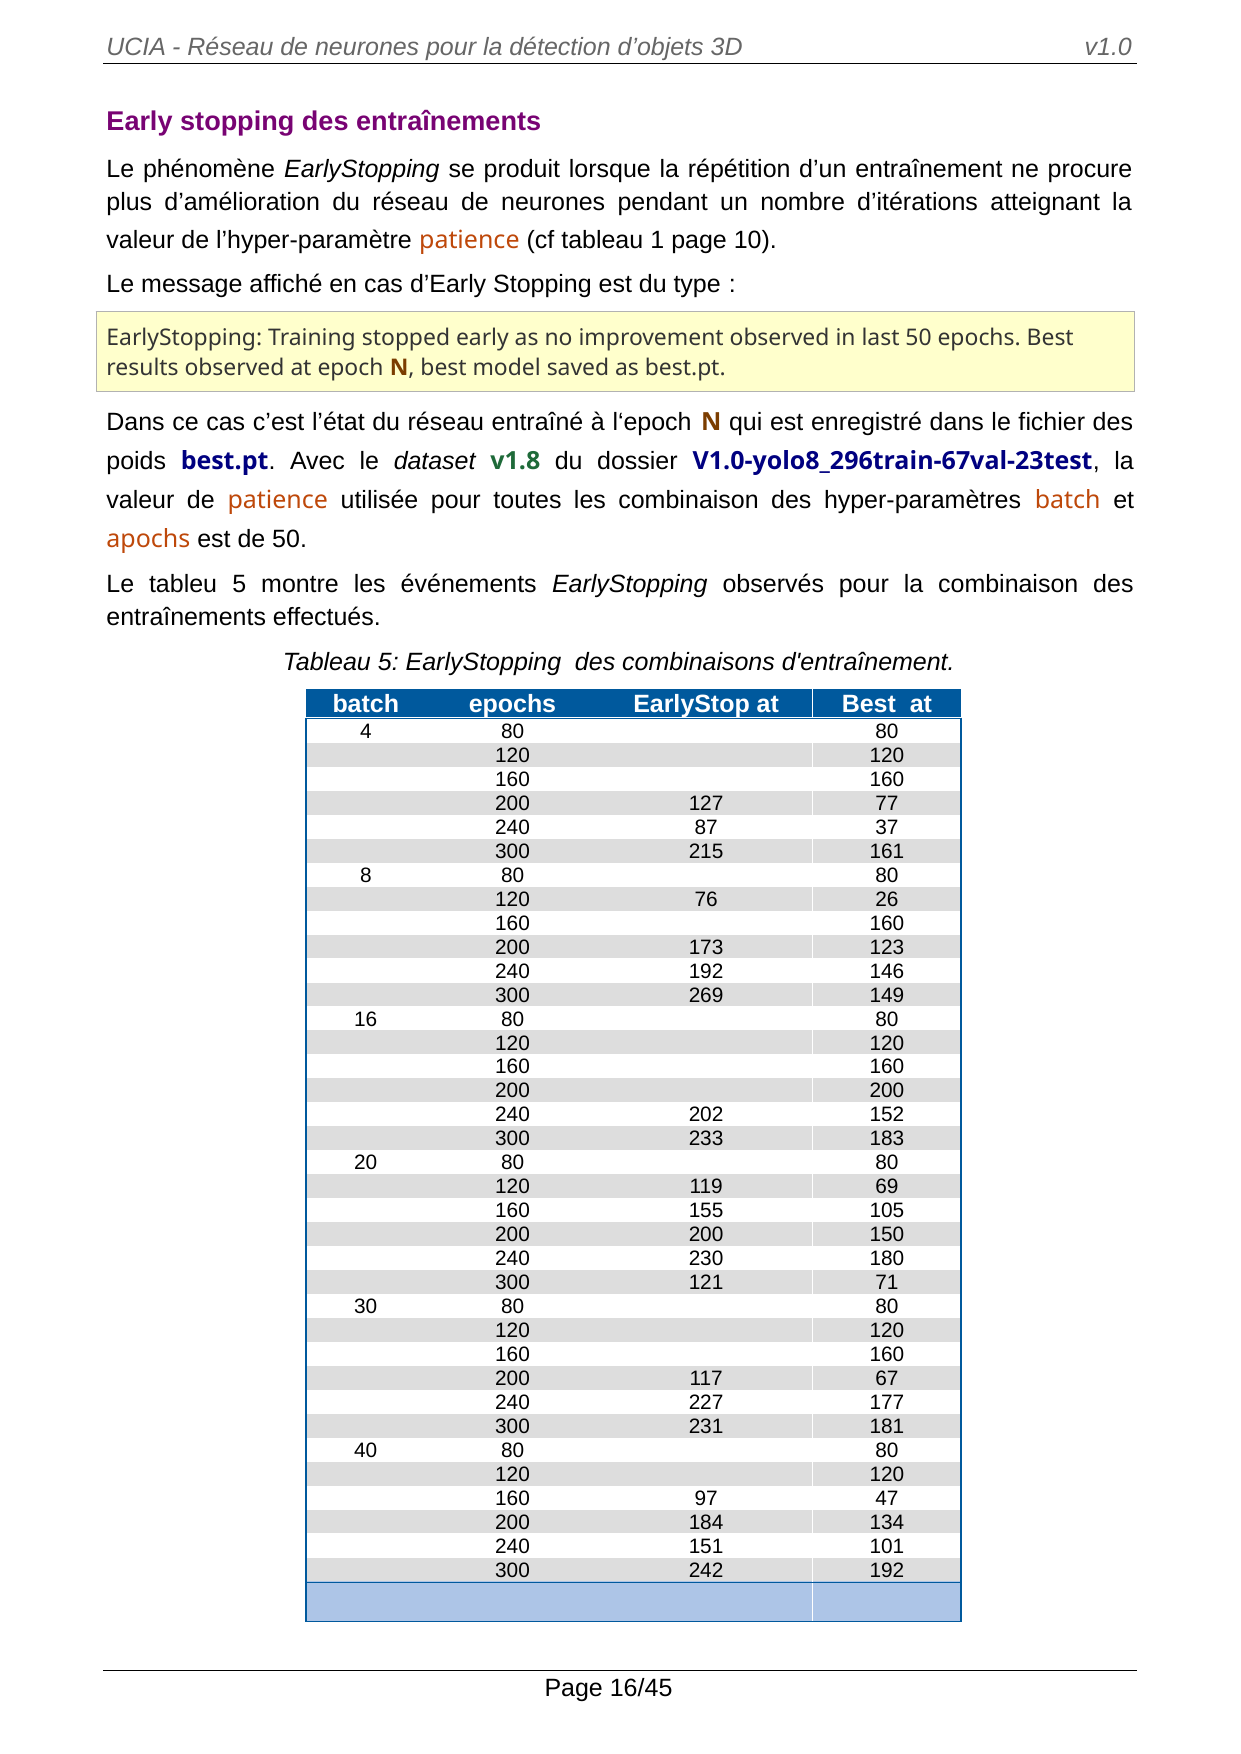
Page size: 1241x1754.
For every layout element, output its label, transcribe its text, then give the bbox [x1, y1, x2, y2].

table_cell 67 [813, 1366, 960, 1390]
table_cell 120 [425, 1462, 599, 1486]
table_cell 150 [813, 1222, 960, 1246]
table_cell 20 [307, 1150, 425, 1174]
table_cell 26 [813, 887, 960, 911]
table_cell 240 [425, 1390, 599, 1414]
table_cell [307, 887, 425, 911]
table_cell 200 [425, 1510, 599, 1533]
table_cell 4 [307, 719, 425, 743]
table_cell 120 [813, 743, 960, 767]
table_cell 160 [425, 1342, 599, 1366]
table_cell [307, 1462, 425, 1486]
table_cell [813, 1583, 960, 1621]
table_cell [599, 1294, 812, 1318]
table_cell 134 [813, 1510, 960, 1533]
table_cell 80 [425, 863, 599, 887]
table_cell 269 [599, 983, 812, 1006]
table_cell 105 [813, 1198, 960, 1222]
text Dans ce cas c’est l’état du réseau entraîné à l‘epoch N qui est enregistré dans le fichier des poids best.pt. Avec le dataset v1.8 du dossier V1.0-yolo8_296train-67val-23test, la valeur de patience utilisée pour toutes les combinaison des hyper-paramètres batch et apochs est de 50. [106, 403, 1134, 555]
table_cell [599, 863, 812, 887]
table_cell [599, 767, 812, 791]
table_cell 300 [425, 839, 599, 863]
table_cell [425, 1583, 599, 1621]
table_cell 160 [425, 767, 599, 791]
table_cell 240 [425, 1102, 599, 1126]
table_cell 77 [813, 791, 960, 815]
table_cell [307, 791, 425, 815]
table_cell [307, 1126, 425, 1150]
table_cell 160 [813, 767, 960, 791]
table_cell 200 [599, 1222, 812, 1246]
table_cell 202 [599, 1102, 812, 1126]
table_cell [599, 719, 812, 743]
table_cell [307, 767, 425, 791]
table_cell 120 [425, 887, 599, 911]
table_cell 80 [425, 1438, 599, 1462]
table_cell 173 [599, 935, 812, 958]
table_cell 240 [425, 1246, 599, 1270]
table_cell 184 [599, 1510, 812, 1533]
table_cell 227 [599, 1390, 812, 1414]
table_cell [307, 911, 425, 934]
table_cell 160 [813, 911, 960, 934]
table_header epochs [425, 689, 599, 717]
table_cell 160 [425, 911, 599, 934]
table_cell [307, 815, 425, 839]
text Le message affiché en cas d’Early Stopping est du type : [106, 269, 1134, 298]
table_cell 240 [425, 959, 599, 982]
table_cell [307, 1486, 425, 1509]
table_cell [307, 1222, 425, 1246]
table_cell 80 [425, 719, 599, 743]
table_cell 80 [813, 1006, 960, 1030]
table_cell 120 [813, 1030, 960, 1054]
table_cell 97 [599, 1486, 812, 1509]
table_cell [599, 911, 812, 934]
table_cell [307, 1318, 425, 1342]
table_cell 120 [425, 1174, 599, 1198]
table_cell 200 [425, 791, 599, 815]
subtitle Early stopping des entraînements [106, 105, 1134, 137]
table_cell 200 [813, 1078, 960, 1102]
table_cell 40 [307, 1438, 425, 1462]
table_cell 160 [425, 1486, 599, 1509]
table_cell 127 [599, 791, 812, 815]
table_cell 80 [813, 719, 960, 743]
table_cell [599, 1006, 812, 1030]
table_cell 121 [599, 1270, 812, 1294]
table_cell [307, 1342, 425, 1366]
table_cell [307, 959, 425, 982]
table_cell [307, 1390, 425, 1414]
table_cell 80 [813, 863, 960, 887]
table_cell 300 [425, 983, 599, 1006]
table_cell 177 [813, 1390, 960, 1414]
table_cell [307, 1558, 425, 1581]
table_cell 192 [599, 959, 812, 982]
table_cell 200 [425, 1366, 599, 1390]
table_cell 80 [425, 1150, 599, 1174]
table_cell 69 [813, 1174, 960, 1198]
table_cell 80 [813, 1438, 960, 1462]
table_cell 30 [307, 1294, 425, 1318]
table_cell 180 [813, 1246, 960, 1270]
table_cell 192 [813, 1558, 960, 1581]
table_cell [599, 743, 812, 767]
table_cell 16 [307, 1006, 425, 1030]
table_cell 71 [813, 1270, 960, 1294]
table_cell 87 [599, 815, 812, 839]
table_cell 80 [813, 1294, 960, 1318]
table_cell [307, 1414, 425, 1438]
table_cell [307, 1054, 425, 1078]
table_cell [307, 1174, 425, 1198]
table_cell 80 [813, 1150, 960, 1174]
table_cell 242 [599, 1558, 812, 1581]
table_cell 240 [425, 815, 599, 839]
table_cell 37 [813, 815, 960, 839]
text Tableau 5: EarlyStopping des combinaisons d'entraînement. [106, 647, 1134, 676]
table_cell 123 [813, 935, 960, 958]
table_header EarlyStop at [599, 689, 812, 717]
table_cell 120 [425, 743, 599, 767]
table_cell 233 [599, 1126, 812, 1150]
table_cell 300 [425, 1558, 599, 1581]
table_cell 120 [813, 1462, 960, 1486]
table_cell 240 [425, 1534, 599, 1557]
table_cell 181 [813, 1414, 960, 1438]
table_cell 200 [425, 935, 599, 958]
table_cell 155 [599, 1198, 812, 1222]
text Le phénomène EarlyStopping se produit lorsque la répétition d’un entraînement ne procure plus d’amélioration du réseau de neurones pendant un nombre d’itérations atteignant la valeur de l’hyper-paramètre patience (cf tableau 1 page 10). [106, 154, 1134, 255]
table_header batch [306, 689, 425, 717]
table_cell 120 [425, 1030, 599, 1054]
table_cell 183 [813, 1126, 960, 1150]
table_cell 47 [813, 1486, 960, 1509]
table_cell [307, 1246, 425, 1270]
table_cell [599, 1462, 812, 1486]
table_cell 119 [599, 1174, 812, 1198]
table_cell 101 [813, 1534, 960, 1557]
table_cell [599, 1438, 812, 1462]
table_cell 80 [425, 1294, 599, 1318]
table_cell 300 [425, 1270, 599, 1294]
table_cell 120 [425, 1318, 599, 1342]
table_cell [307, 1366, 425, 1390]
table_cell [599, 1030, 812, 1054]
text EarlyStopping: Training stopped early as no improvement observed in last 50 epochs. Best results observed at epoch N, best model saved as best.pt. [97, 312, 1134, 391]
table_cell 160 [425, 1054, 599, 1078]
table_cell 146 [813, 959, 960, 982]
table_cell 300 [425, 1414, 599, 1438]
table_cell [307, 1510, 425, 1533]
table_cell 160 [813, 1342, 960, 1366]
table_cell [599, 1078, 812, 1102]
table_cell 160 [813, 1054, 960, 1078]
table_cell 152 [813, 1102, 960, 1126]
table_cell [307, 1078, 425, 1102]
table_cell [307, 983, 425, 1006]
text Le tableu 5 montre les événements EarlyStopping observés pour la combinaison des entraînements effectués. [106, 569, 1134, 631]
table_cell [307, 1583, 425, 1621]
table_cell [307, 839, 425, 863]
table_cell [307, 743, 425, 767]
table_cell [307, 1030, 425, 1054]
table_cell [599, 1318, 812, 1342]
table_cell [599, 1150, 812, 1174]
table_cell 200 [425, 1222, 599, 1246]
table_cell [307, 935, 425, 958]
table_cell [307, 1270, 425, 1294]
table_cell 117 [599, 1366, 812, 1390]
table_cell 149 [813, 983, 960, 1006]
table_cell 160 [425, 1198, 599, 1222]
table_cell [307, 1534, 425, 1557]
table_cell 120 [813, 1318, 960, 1342]
table_header Best at [813, 689, 961, 717]
table_cell 161 [813, 839, 960, 863]
table_cell [599, 1583, 812, 1621]
table_cell [599, 1054, 812, 1078]
table_cell 80 [425, 1006, 599, 1030]
table_cell 8 [307, 863, 425, 887]
table_cell 215 [599, 839, 812, 863]
table_cell 76 [599, 887, 812, 911]
table_cell 151 [599, 1534, 812, 1557]
table_cell [307, 1102, 425, 1126]
table_cell [307, 1198, 425, 1222]
table_cell 230 [599, 1246, 812, 1270]
table_cell 200 [425, 1078, 599, 1102]
table_cell 231 [599, 1414, 812, 1438]
table_cell [599, 1342, 812, 1366]
table_cell 300 [425, 1126, 599, 1150]
